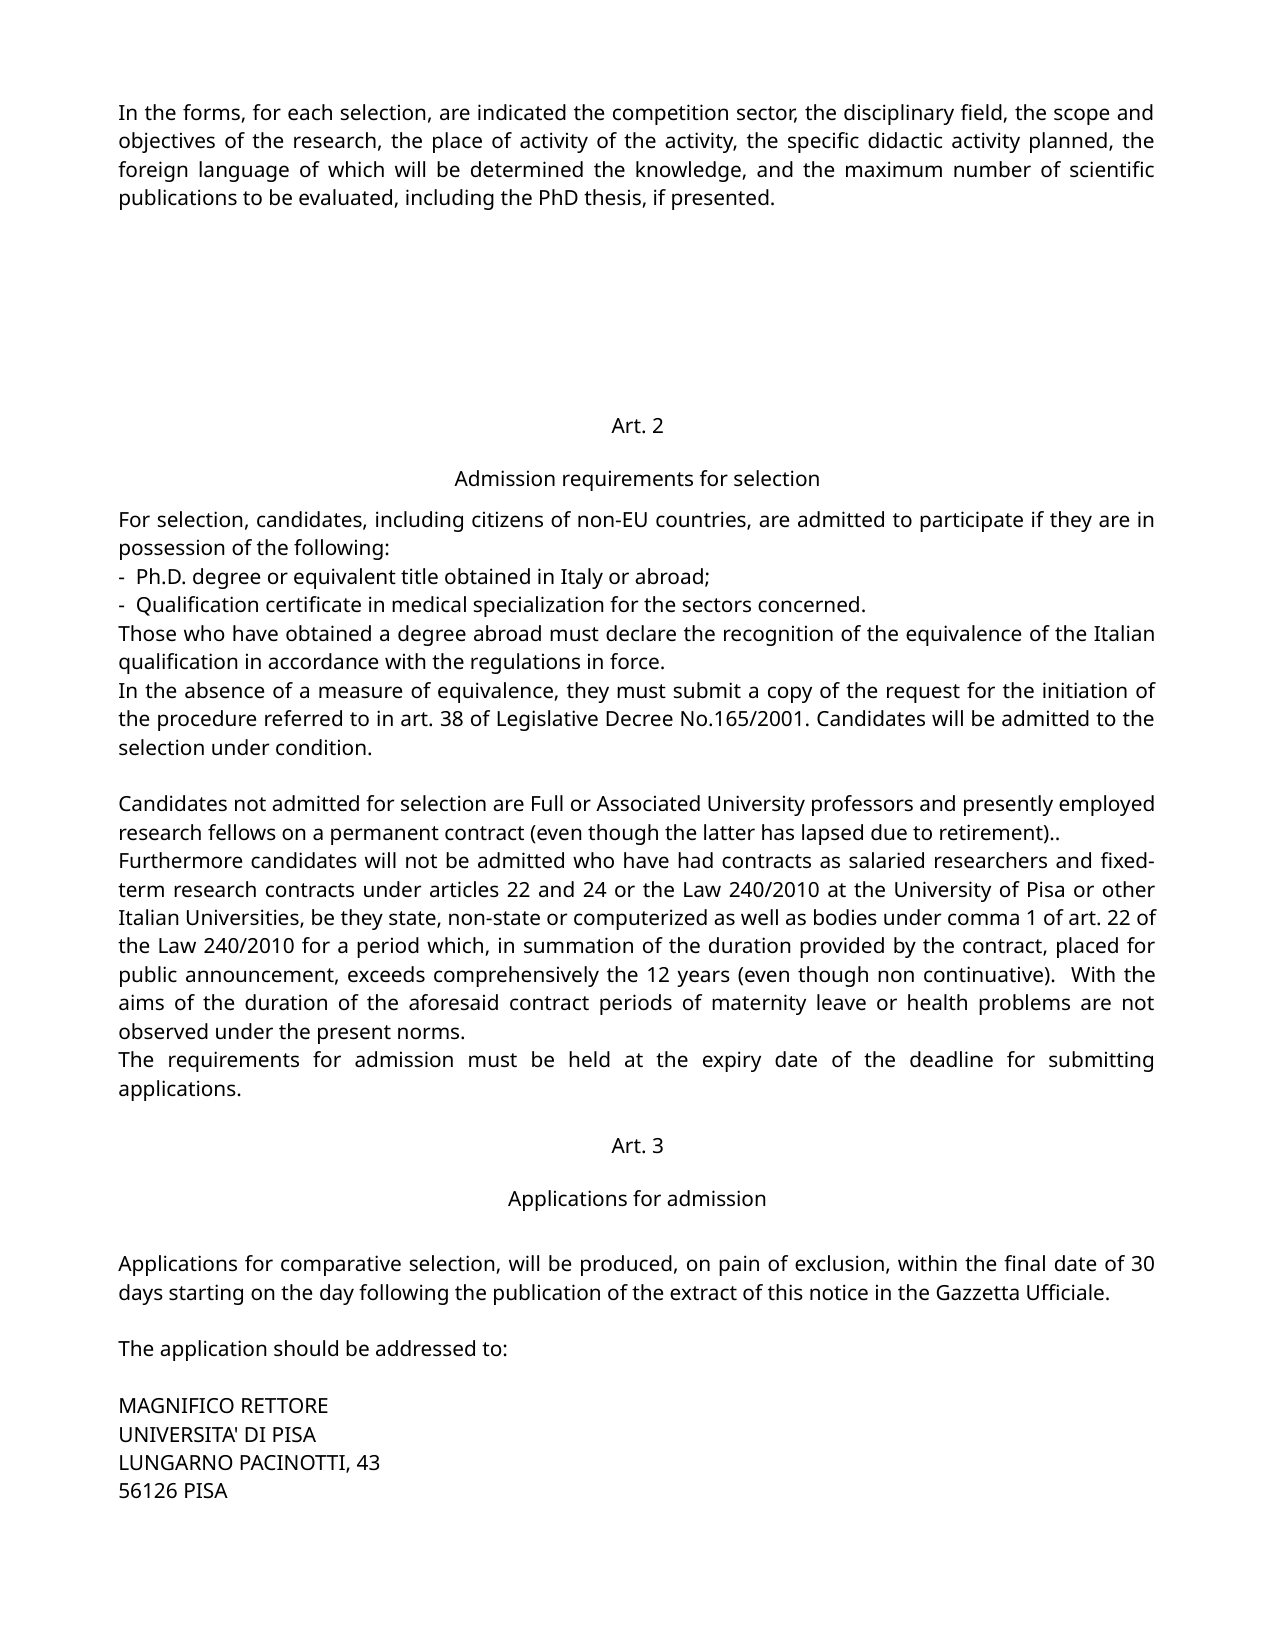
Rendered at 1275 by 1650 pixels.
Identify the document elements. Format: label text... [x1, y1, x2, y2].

text In the forms, for each selection, are indicated the competition sector, the disciplinary field, the scope and objectives of the research, the place of activity of the activity, the specific didactic activity planned, the foreign language of which will be determined the knowledge, and the maximum number of scientific publications to be evaluated, including the PhD thesis, if presented. [118, 98, 1157, 212]
text - Ph.D. degree or equivalent title obtained in Italy or abroad; [118, 562, 1157, 590]
text Applications for comparative selection, will be produced, on pain of exclusion, within the final date of 30 days starting on the day following the publication of the extract of this notice in the Gazzetta Ufficiale. [118, 1249, 1157, 1306]
text Art. 2 [118, 411, 1157, 439]
text LUNGARNO PACINOTTI, 43 [118, 1448, 1157, 1477]
text 56126 PISA [118, 1477, 1157, 1505]
text MAGNIFICO RETTORE [118, 1391, 1157, 1420]
text For selection, candidates, including citizens of non-EU countries, are admitted to participate if they are in possession of the following: [118, 505, 1157, 562]
text Furthermore candidates will not be admitted who have had contracts as salaried researchers and fixed-term research contracts under articles 22 and 24 or the Law 240/2010 at the University of Pisa or other Italian Universities, be they state, non-state or computerized as well as bodies under comma 1 of art. 22 of the Law 240/2010 for a period which, in summation of the duration provided by the contract, placed for public announcement, exceeds comprehensively the 12 years (even though non continuative). With the aims of the duration of the aforesaid contract periods of maternity leave or health problems are not observed under the present norms. [118, 846, 1157, 1045]
text - Qualification certificate in medical specialization for the sectors concerned. [118, 590, 1157, 619]
subtitle Admission requirements for selection [118, 464, 1157, 493]
text Candidates not admitted for selection are Full or Associated University professors and presently employed research fellows on a permanent contract (even though the latter has lapsed due to retirement).. [118, 789, 1157, 846]
subtitle Applications for admission [118, 1184, 1157, 1213]
text Art. 3 [118, 1131, 1157, 1159]
text Those who have obtained a degree abroad must declare the recognition of the equivalence of the Italian qualification in accordance with the regulations in force. [118, 619, 1157, 676]
text The requirements for admission must be held at the expiry date of the deadline for submitting applications. [118, 1045, 1157, 1102]
text The application should be addressed to: [118, 1334, 1157, 1363]
text UNIVERSITA' DI PISA [118, 1420, 1157, 1448]
text In the absence of a measure of equivalence, they must submit a copy of the request for the initiation of the procedure referred to in art. 38 of Legislative Decree No.165/2001. Candidates will be admitted to the selection under condition. [118, 676, 1157, 761]
